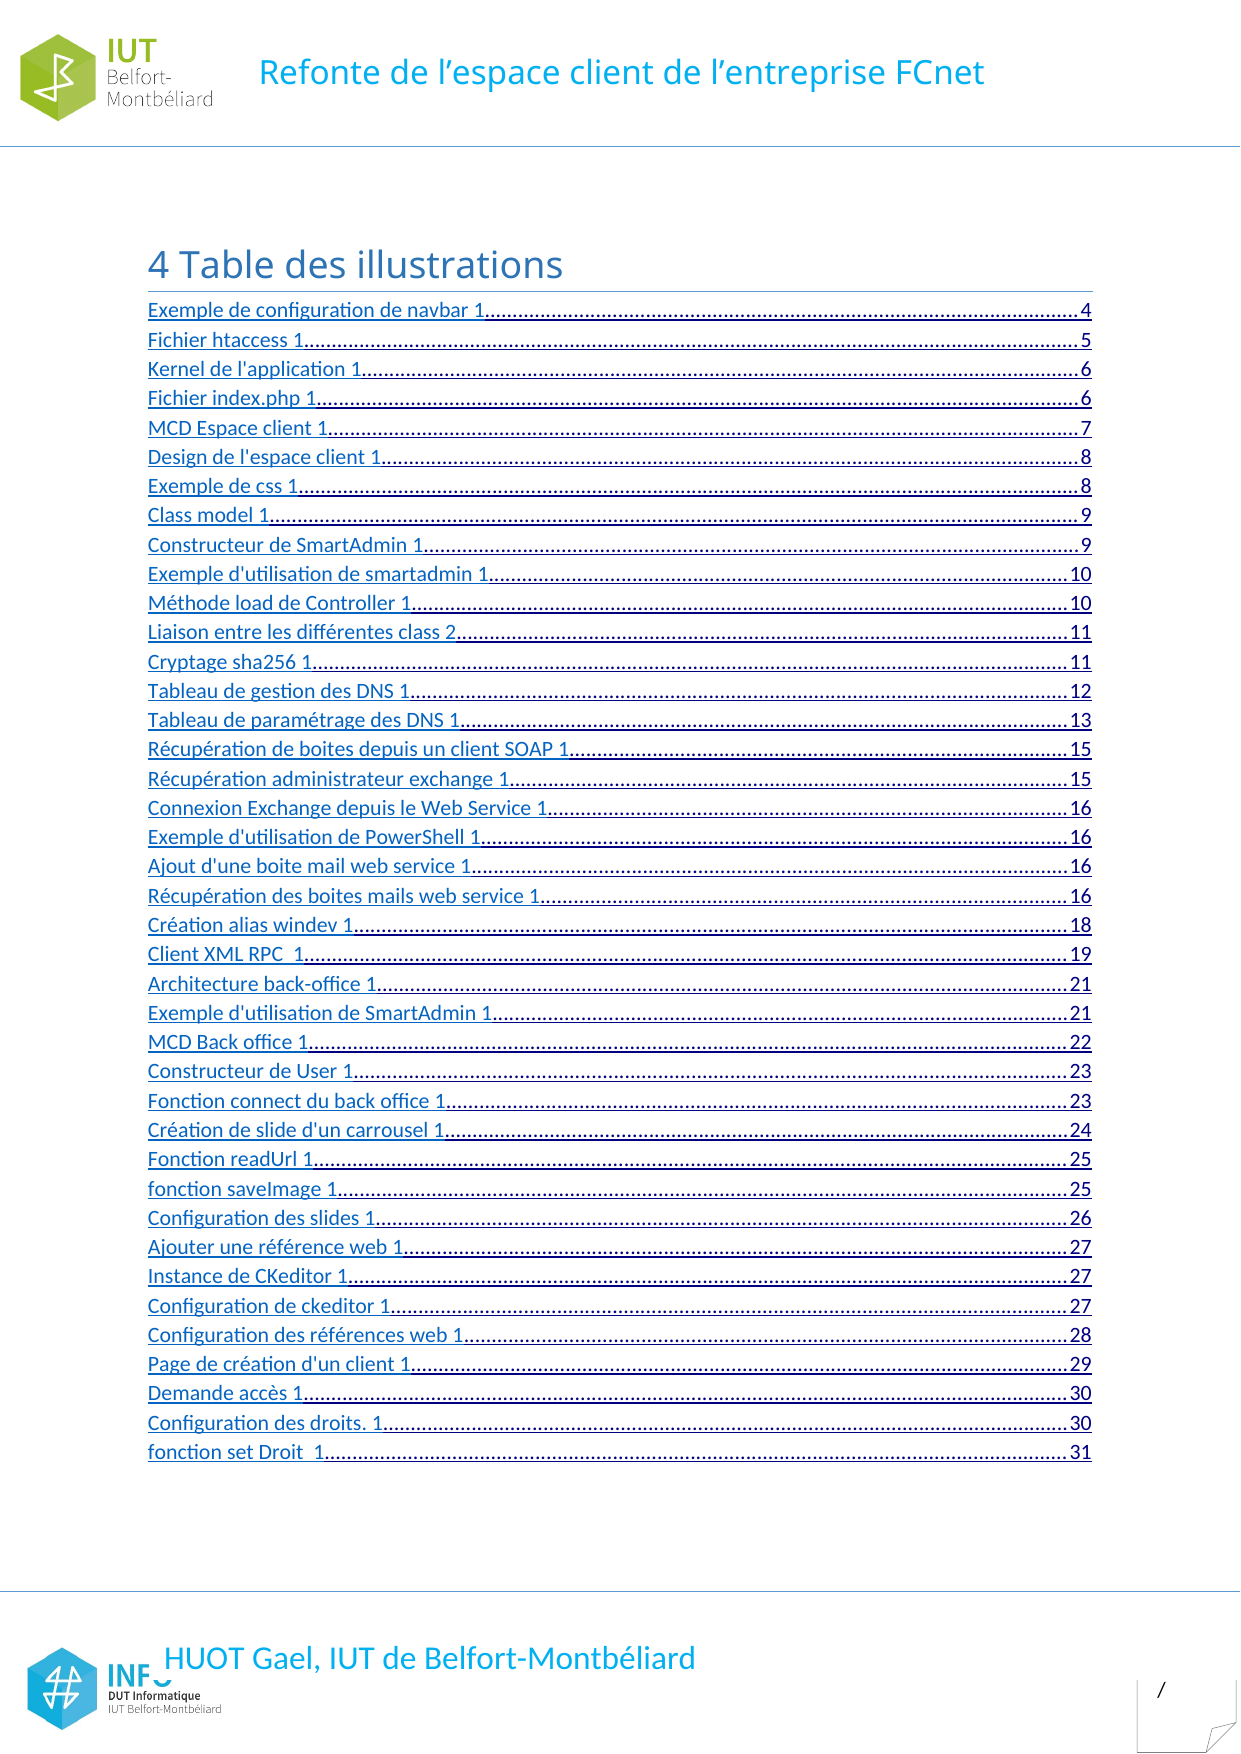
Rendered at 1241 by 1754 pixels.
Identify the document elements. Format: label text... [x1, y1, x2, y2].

text Constructeur de User 1 23 [148, 1058, 1093, 1084]
text Connexion Exchange depuis le Web Service 1 16 [148, 794, 1093, 821]
text Méthode load de Controller 1 10 [148, 589, 1093, 616]
text Liaison entre les différentes class 2 11 [148, 618, 1093, 645]
text Exemple d'utilisation de SmartAdmin 1 21 [148, 999, 1093, 1026]
text Client XML RPC 1 19 [148, 941, 1093, 967]
text Exemple de css 1 8 [148, 472, 1093, 499]
text MCD Espace client 1 7 [148, 414, 1093, 440]
text Création alias windev 1 18 [148, 911, 1093, 938]
text Exemple d'utilisation de PowerShell 1 16 [148, 823, 1093, 850]
text Fonction readUrl 1 25 [148, 1145, 1093, 1172]
text Constructeur de SmartAdmin 1 9 [148, 531, 1093, 557]
text Design de l'espace client 1 8 [148, 443, 1093, 469]
text Tableau de paramétrage des DNS 1 13 [148, 706, 1093, 733]
text Exemple d'utilisation de smartadmin 1 10 [148, 560, 1093, 587]
text Récupération administrateur exchange 1 15 [148, 765, 1093, 792]
text MCD Back office 1 22 [148, 1028, 1093, 1055]
text Création de slide d'un carrousel 1 24 [148, 1116, 1093, 1143]
text fonction saveImage 1 25 [148, 1175, 1093, 1201]
text Tableau de gestion des DNS 1 12 [148, 677, 1093, 704]
text Configuration de ckeditor 1 27 [148, 1292, 1093, 1318]
text Configuration des références web 1 28 [148, 1321, 1093, 1348]
text Ajout d'une boite mail web service 1 16 [148, 853, 1093, 879]
text fonction set Droit 1 31 [148, 1438, 1093, 1465]
text Exemple de configuration de navbar 1 4 [148, 297, 1093, 323]
text Récupération des boites mails web service 1 16 [148, 882, 1093, 909]
text Fichier htaccess 1 5 [148, 326, 1093, 352]
text Configuration des slides 1 26 [148, 1204, 1093, 1231]
text Kernel de l'application 1 6 [148, 355, 1093, 382]
text Demande accès 1 30 [148, 1379, 1093, 1406]
text Configuration des droits. 1 30 [148, 1409, 1093, 1436]
text Fonction connect du back office 1 23 [148, 1087, 1093, 1113]
text Class model 1 9 [148, 501, 1093, 528]
text Page de création d'un client 1 29 [148, 1350, 1093, 1377]
text Cryptage sha256 1 11 [148, 648, 1093, 674]
text Ajouter une référence web 1 27 [148, 1233, 1093, 1260]
subtitle 4 Table des illustrations [148, 238, 1093, 291]
text Récupération de boites depuis un client SOAP 1 15 [148, 736, 1093, 762]
text Instance de CKeditor 1 27 [148, 1262, 1093, 1289]
text Architecture back-office 1 21 [148, 970, 1093, 996]
text Fichier index.php 1 6 [148, 384, 1093, 411]
